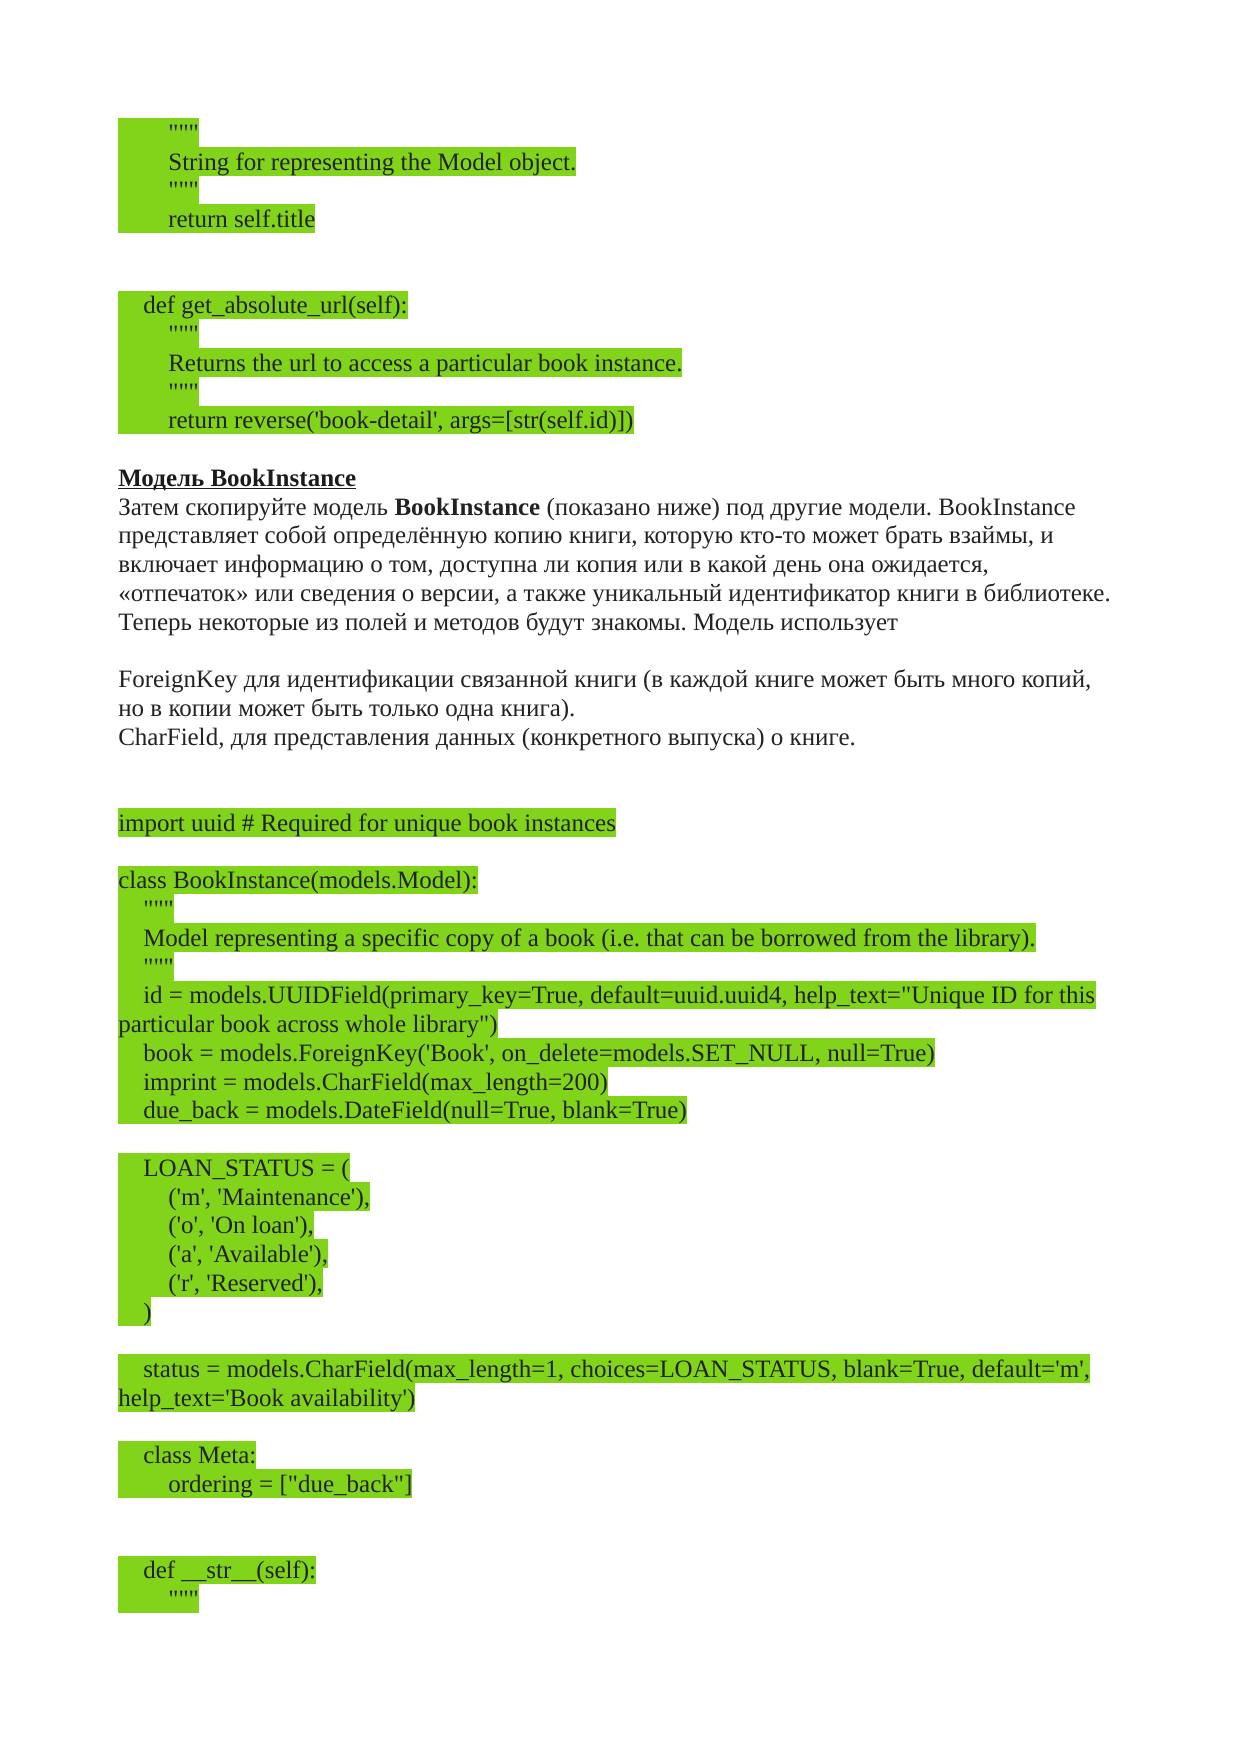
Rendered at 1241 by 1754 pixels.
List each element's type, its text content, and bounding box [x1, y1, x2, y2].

text Затем скопируйте модель BookInstance (показано ниже) под другие модели. BookInstance представляет собой определённую копию книги, которую кто-то может брать взаймы, и включает информацию о том, доступна ли копия или в какой день она ожидается, «отпечаток» или сведения о версии, а также уникальный идентификатор книги в библиотеке. Теперь некоторые из полей и методов будут знакомы. Модель использует [118, 492, 1122, 636]
text ('a', 'Available'), [118, 1239, 1122, 1268]
text import uuid # Required for unique book instances [118, 808, 1122, 837]
text ('m', 'Maintenance'), [118, 1182, 1122, 1211]
text class BookInstance(models.Model): [118, 866, 1122, 894]
text ordering = ["due_back"] [118, 1469, 1122, 1498]
text """ [118, 319, 1122, 348]
text """ [118, 118, 1122, 147]
text return reverse('book-detail', args=[str(self.id)]) [118, 406, 1122, 434]
text LOAN_STATUS = ( [118, 1153, 1122, 1182]
text CharField, для представления данных (конкретного выпуска) о книге. [118, 722, 1122, 751]
text return self.title [118, 204, 1122, 233]
text """ [118, 1584, 1122, 1613]
text def get_absolute_url(self): [118, 291, 1122, 319]
text def __str__(self): [118, 1556, 1122, 1584]
text class Meta: [118, 1441, 1122, 1469]
text Returns the url to access a particular book instance. [118, 348, 1122, 377]
text imprint = models.CharField(max_length=200) [118, 1067, 1122, 1096]
text status = models.CharField(max_length=1, choices=LOAN_STATUS, blank=True, default='m', help_text='Book availability') [118, 1354, 1122, 1412]
text ('o', 'On loan'), [118, 1211, 1122, 1239]
subtitle Модель BookInstance [118, 463, 1122, 492]
text ('r', 'Reserved'), [118, 1268, 1122, 1297]
text Model representing a specific copy of a book (i.e. that can be borrowed from the library). [118, 923, 1122, 952]
text id = models.UUIDField(primary_key=True, default=uuid.uuid4, help_text="Unique ID for this particular book across whole library") [118, 981, 1122, 1038]
text """ [118, 894, 1122, 923]
text ) [118, 1297, 1122, 1326]
text """ [118, 952, 1122, 981]
text """ [118, 176, 1122, 204]
text due_back = models.DateField(null=True, blank=True) [118, 1096, 1122, 1124]
text """ [118, 377, 1122, 406]
text book = models.ForeignKey('Book', on_delete=models.SET_NULL, null=True) [118, 1038, 1122, 1067]
text String for representing the Model object. [118, 147, 1122, 176]
text ForeignKey для идентификации связанной книги (в каждой книге может быть много копий, но в копии может быть только одна книга). [118, 664, 1122, 722]
